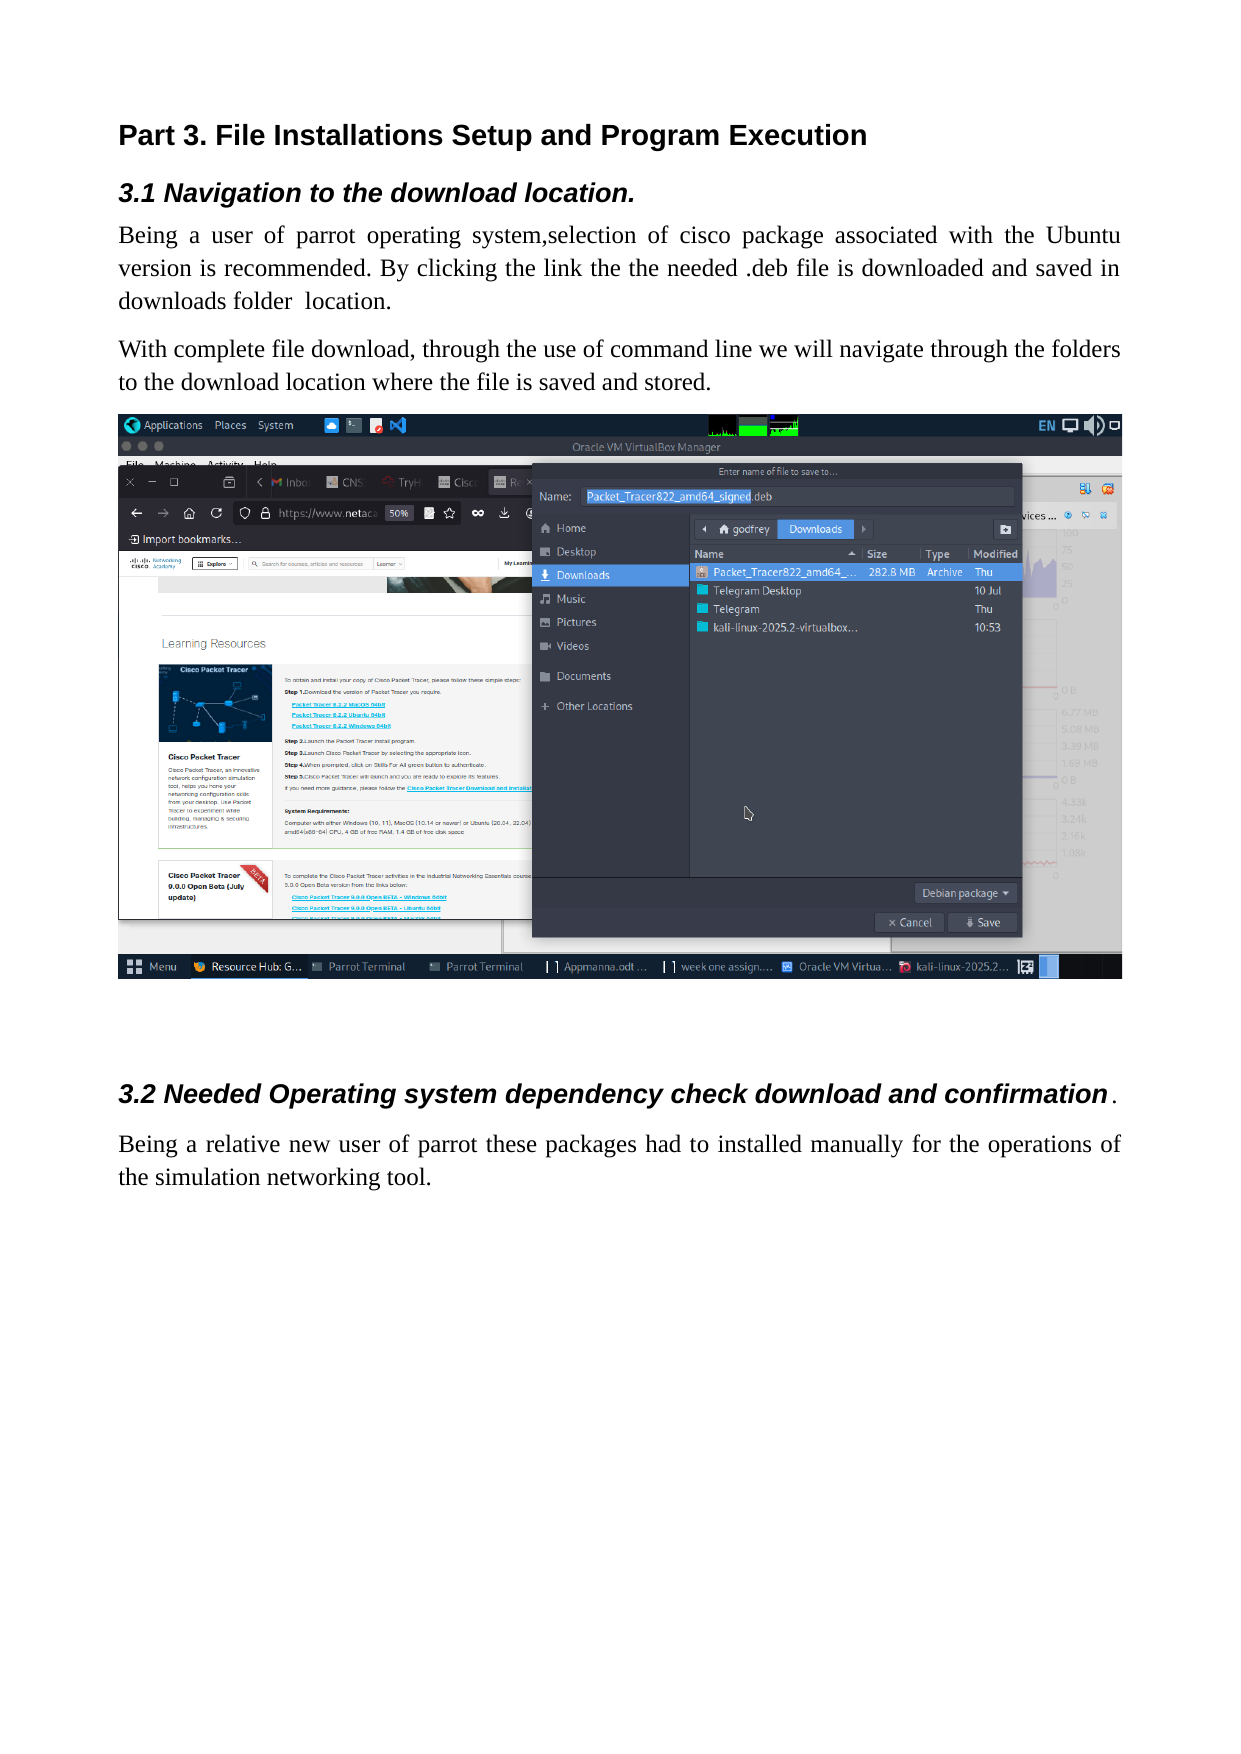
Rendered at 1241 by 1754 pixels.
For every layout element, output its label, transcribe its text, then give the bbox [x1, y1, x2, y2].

subtitle 3.1 Navigation to the download location. [118, 177, 1122, 208]
subtitle 3.2 Needed Operating system dependency check download and confirmation [118, 1078, 1111, 1110]
subtitle Part 3. File Installations Setup and Program Execution [118, 118, 1122, 152]
text With complete file download, through the use of command line we will navigate through the folders to the download location where the file is saved and stored. [118, 334, 1122, 396]
text Being a relative new user of parrot these packages had to installed manually for the operations of the simulation networking tool. [118, 1129, 1122, 1190]
text Being a user of parrot operating system,selection of cisco package associated with the Ubuntu version is recommended. By clicking the link the the needed .deb file is downloaded and saved in downloads folder location. [118, 220, 1122, 315]
text . [1111, 1078, 1122, 1110]
picture [118, 414, 1123, 979]
